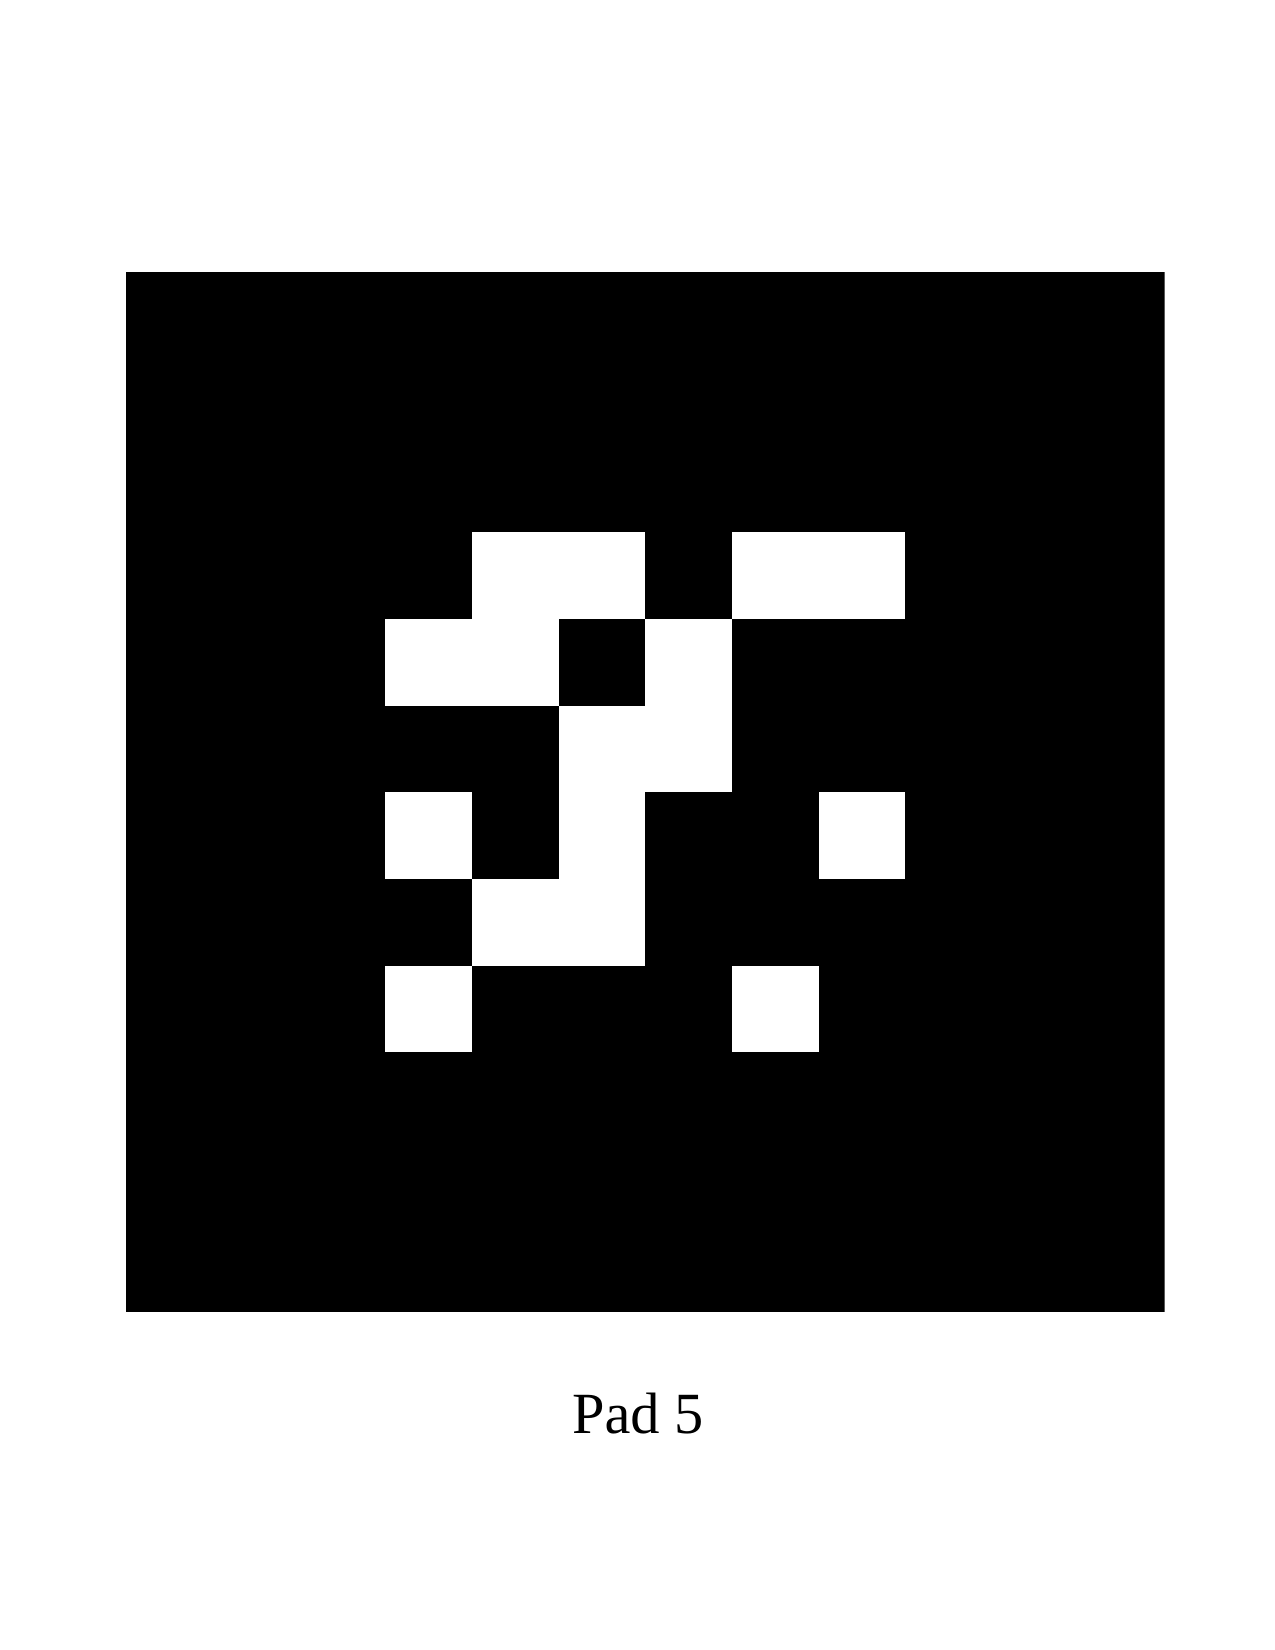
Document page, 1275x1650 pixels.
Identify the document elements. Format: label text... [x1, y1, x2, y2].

picture [126, 272, 1165, 1312]
text Pad 5 [118, 1378, 1157, 1446]
